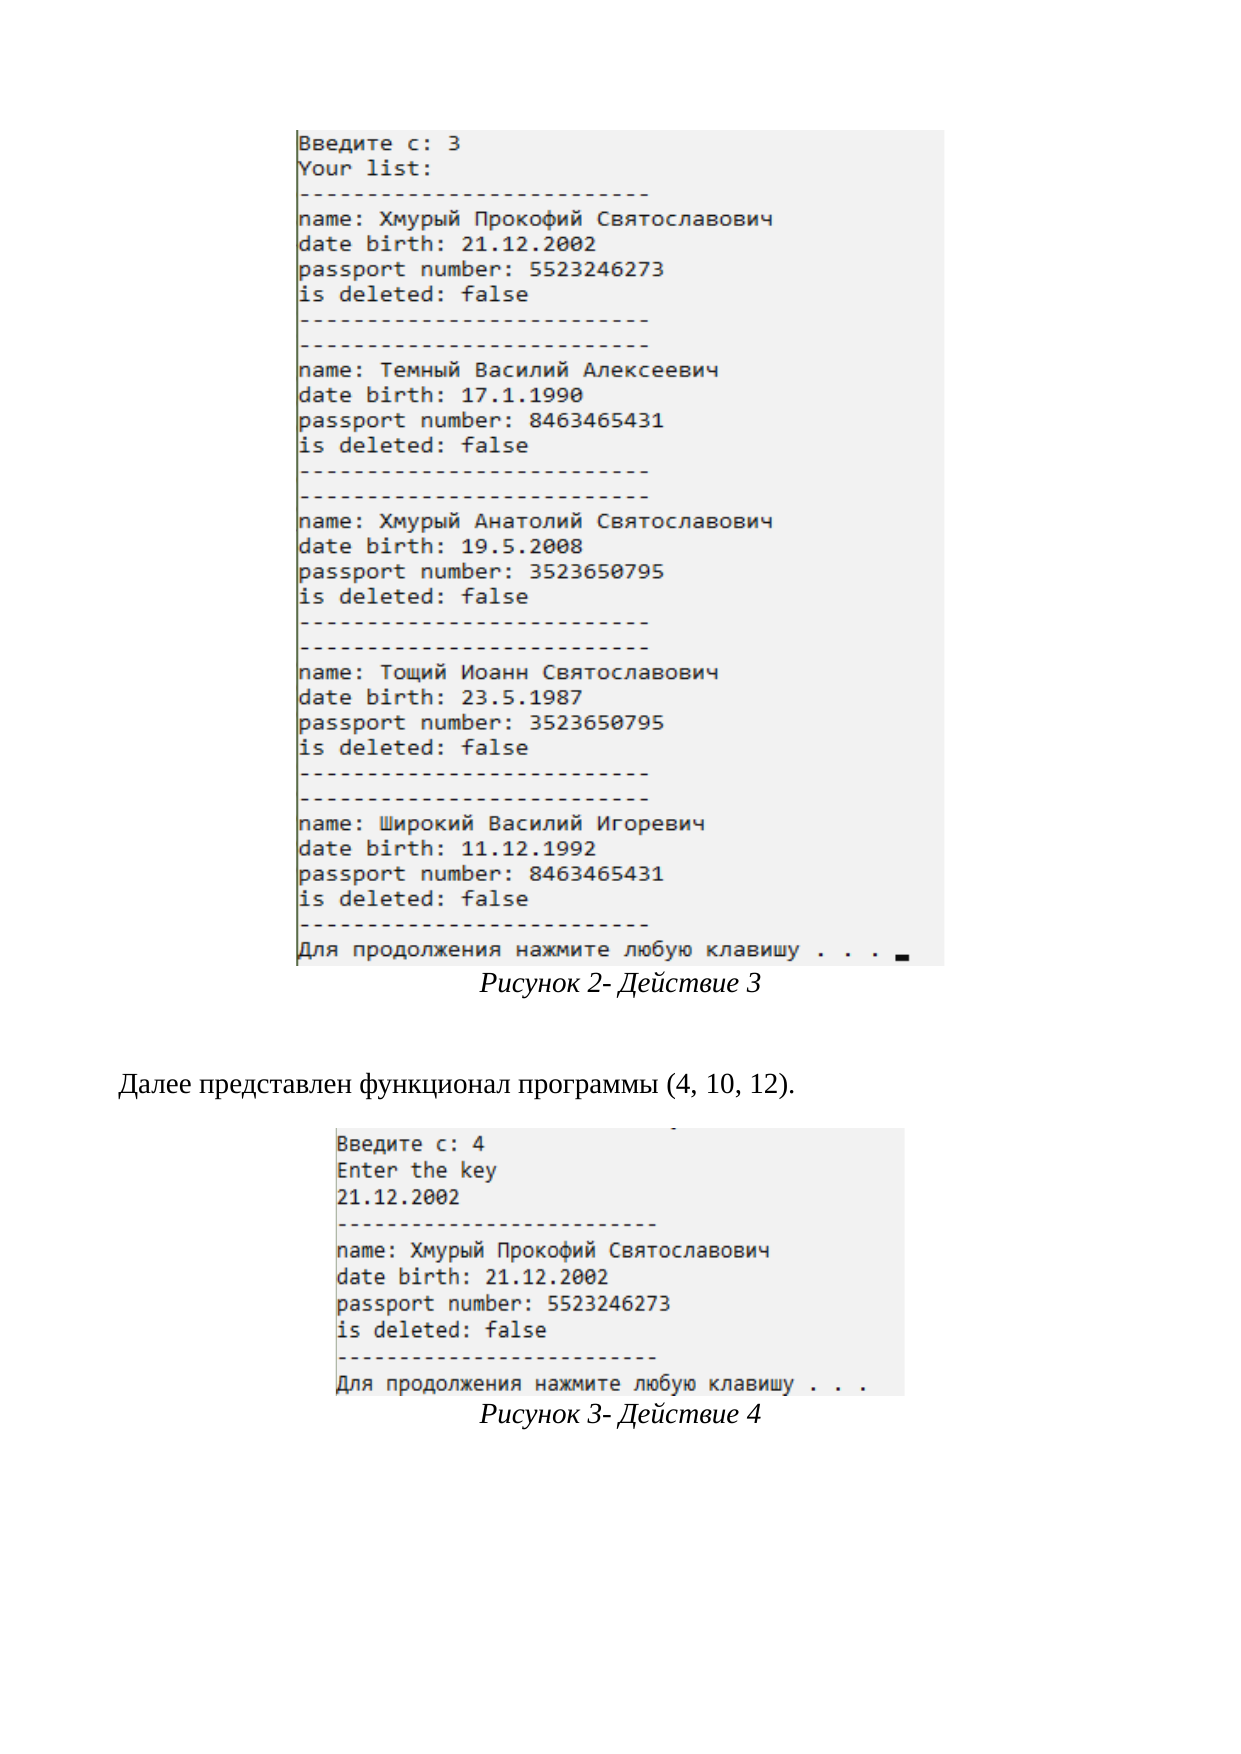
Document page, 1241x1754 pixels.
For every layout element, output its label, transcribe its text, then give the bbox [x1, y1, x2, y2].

picture [296, 130, 945, 966]
picture [335, 1128, 905, 1396]
text Рисунок 3- Действие 4 [336, 1396, 904, 1429]
text Рисунок 2- Действие 3 [296, 966, 944, 999]
text Далее представлен функционал программы (4, 10, 12). [118, 1066, 1122, 1099]
